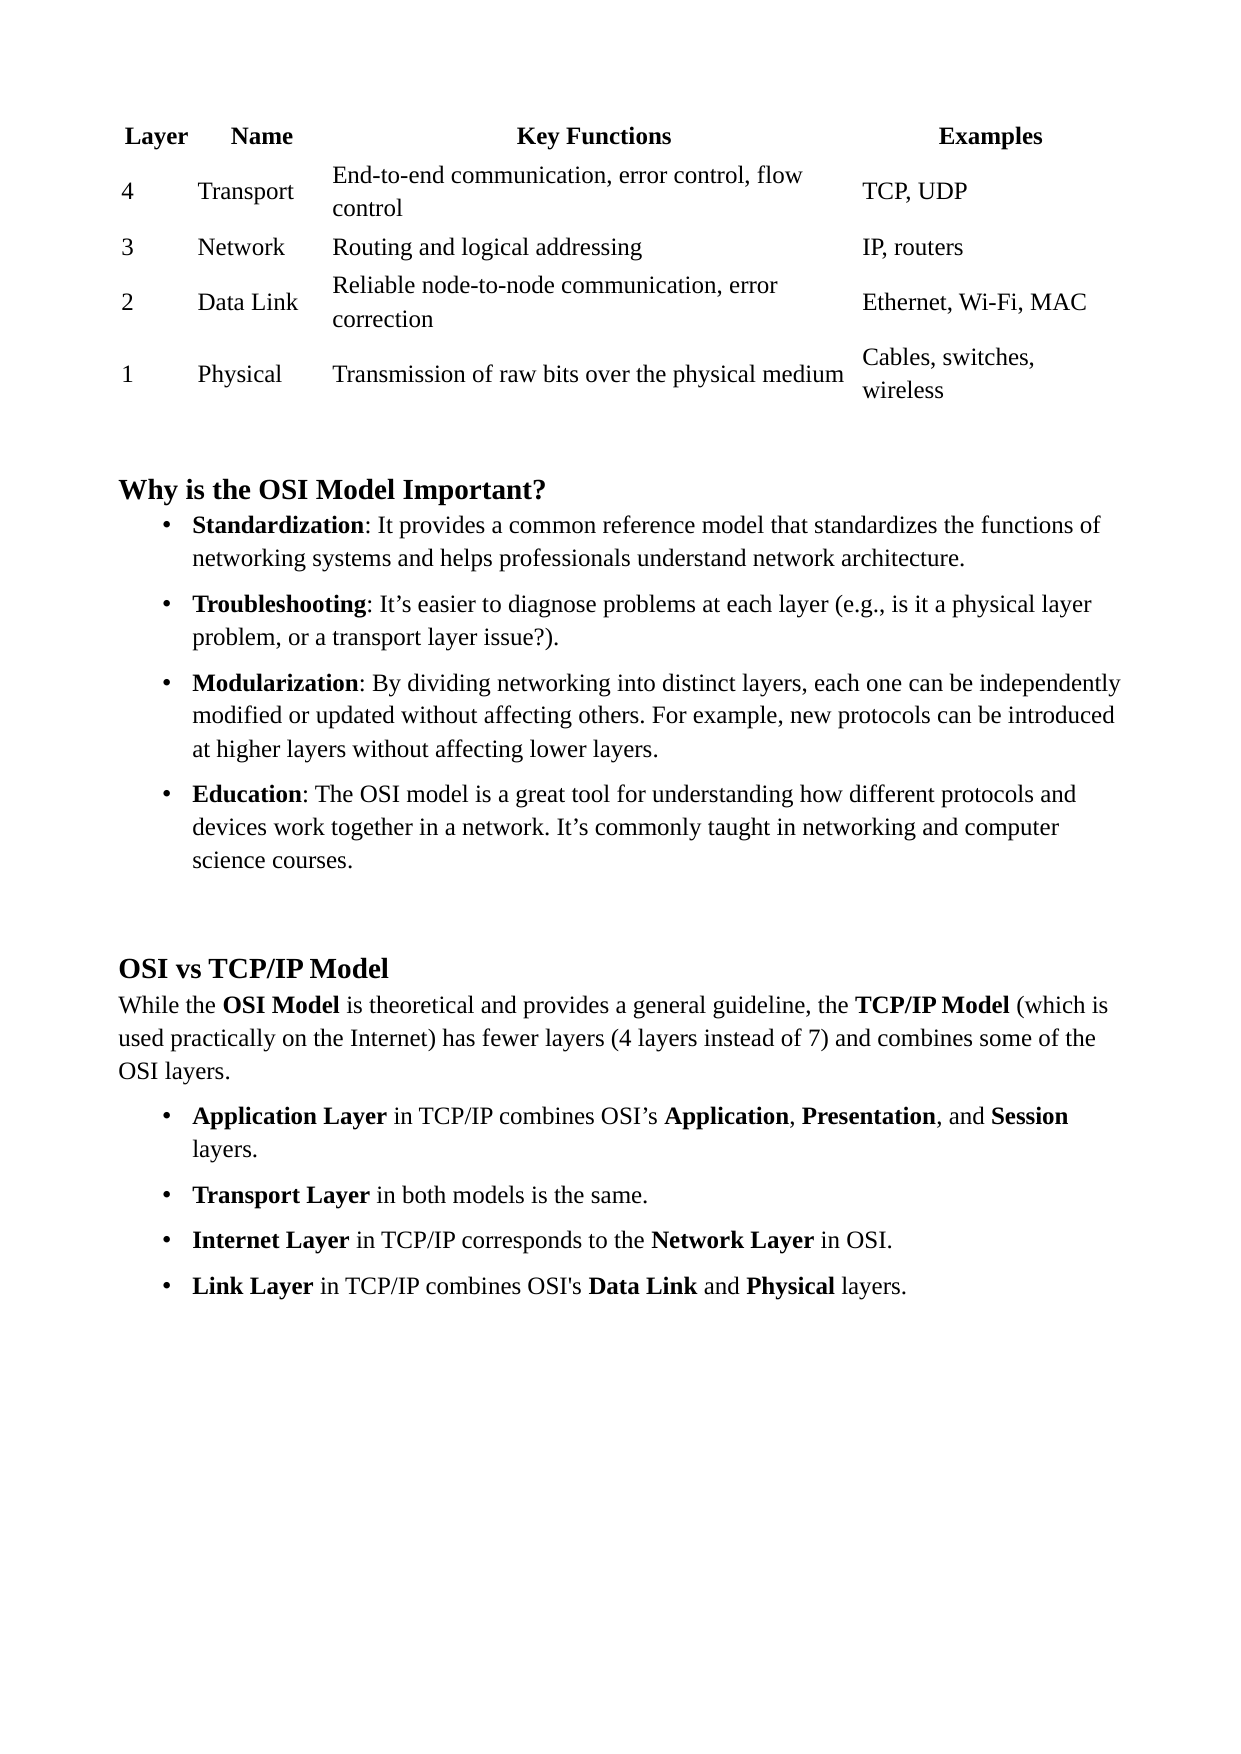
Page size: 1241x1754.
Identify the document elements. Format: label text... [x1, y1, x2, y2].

table_cell End-to-end communication, error control, flow control [329, 157, 859, 229]
list Transport Layer in both models is the same. [162, 1180, 1122, 1209]
table_cell 3 [118, 229, 194, 268]
table_cell Physical [195, 340, 329, 411]
table_cell Transport [195, 157, 329, 229]
table_cell TCP, UDP [859, 157, 1122, 229]
list Link Layer in TCP/IP combines OSI's Data Link and Physical layers. [162, 1271, 1122, 1300]
table_cell 2 [118, 268, 194, 339]
table_cell Ethernet, Wi-Fi, MAC [859, 268, 1122, 339]
table_header Layer [118, 118, 194, 157]
table_cell IP, routers [859, 229, 1122, 268]
table_cell Reliable node-to-node communication, error correction [329, 268, 859, 339]
table_cell Routing and logical addressing [329, 229, 859, 268]
list Education: The OSI model is a great tool for understanding how different protocols and devices work together in a network. It’s commonly taught in networking and computer science courses. [162, 779, 1122, 874]
table_cell Network [195, 229, 329, 268]
table_cell Transmission of raw bits over the physical medium [329, 340, 859, 411]
table_header Name [195, 118, 329, 157]
list Troubleshooting: It’s easier to diagnose problems at each layer (e.g., is it a physical layer problem, or a transport layer issue?). [162, 589, 1122, 651]
list Internet Layer in TCP/IP corresponds to the Network Layer in OSI. [162, 1225, 1122, 1254]
table_cell 4 [118, 157, 194, 229]
table_header Examples [859, 118, 1122, 157]
table_header Key Functions [329, 118, 859, 157]
text While the OSI Model is theoretical and provides a general guideline, the TCP/IP Model (which is used practically on the Internet) has fewer layers (4 layers instead of 7) and combines some of the OSI layers. [118, 990, 1122, 1084]
list Standardization: It provides a common reference model that standardizes the functions of networking systems and helps professionals understand network architecture. [162, 511, 1122, 572]
table_cell Cables, switches, wireless [859, 340, 1122, 411]
subtitle OSI vs TCP/IP Model [118, 951, 1122, 985]
list Modularization: By dividing networking into distinct layers, each one can be independently modified or updated without affecting others. For example, new protocols can be introduced at higher layers without affecting lower layers. [162, 668, 1122, 762]
list Application Layer in TCP/IP combines OSI’s Application, Presentation, and Session layers. [162, 1101, 1122, 1163]
table_cell Data Link [195, 268, 329, 339]
subtitle Why is the OSI Model Important? [118, 472, 1122, 506]
table_cell 1 [118, 340, 194, 411]
